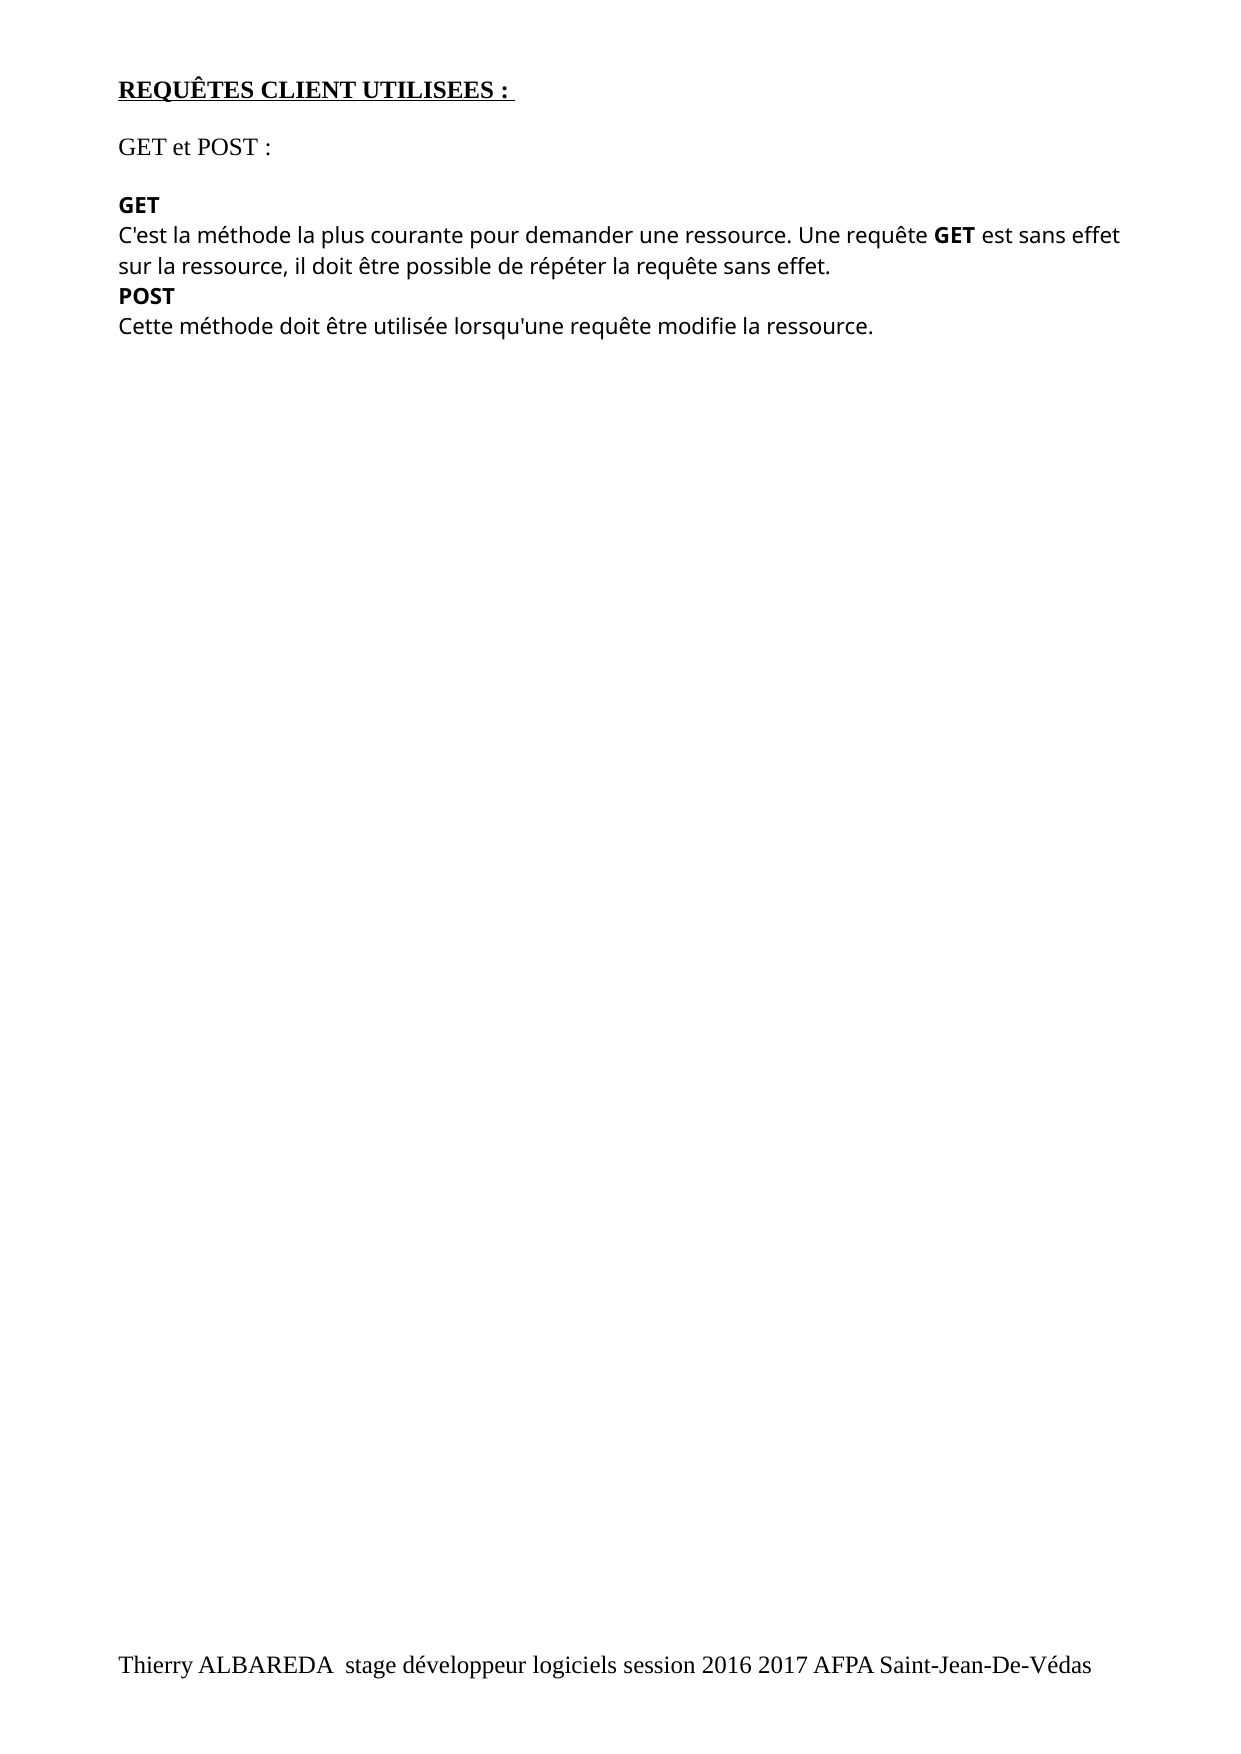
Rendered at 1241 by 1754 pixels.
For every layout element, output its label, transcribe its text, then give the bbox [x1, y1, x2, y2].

text REQUÊTES CLIENT UTILISEES : [118, 75, 1122, 104]
text GET C'est la méthode la plus courante pour demander une ressource. Une requête GET est sans effet sur la ressource, il doit être possible de répéter la requête sans effet. [118, 190, 1122, 281]
text POST Cette méthode doit être utilisée lorsqu'une requête modifie la ressource. [118, 281, 1122, 341]
text GET et POST : [118, 132, 1122, 161]
